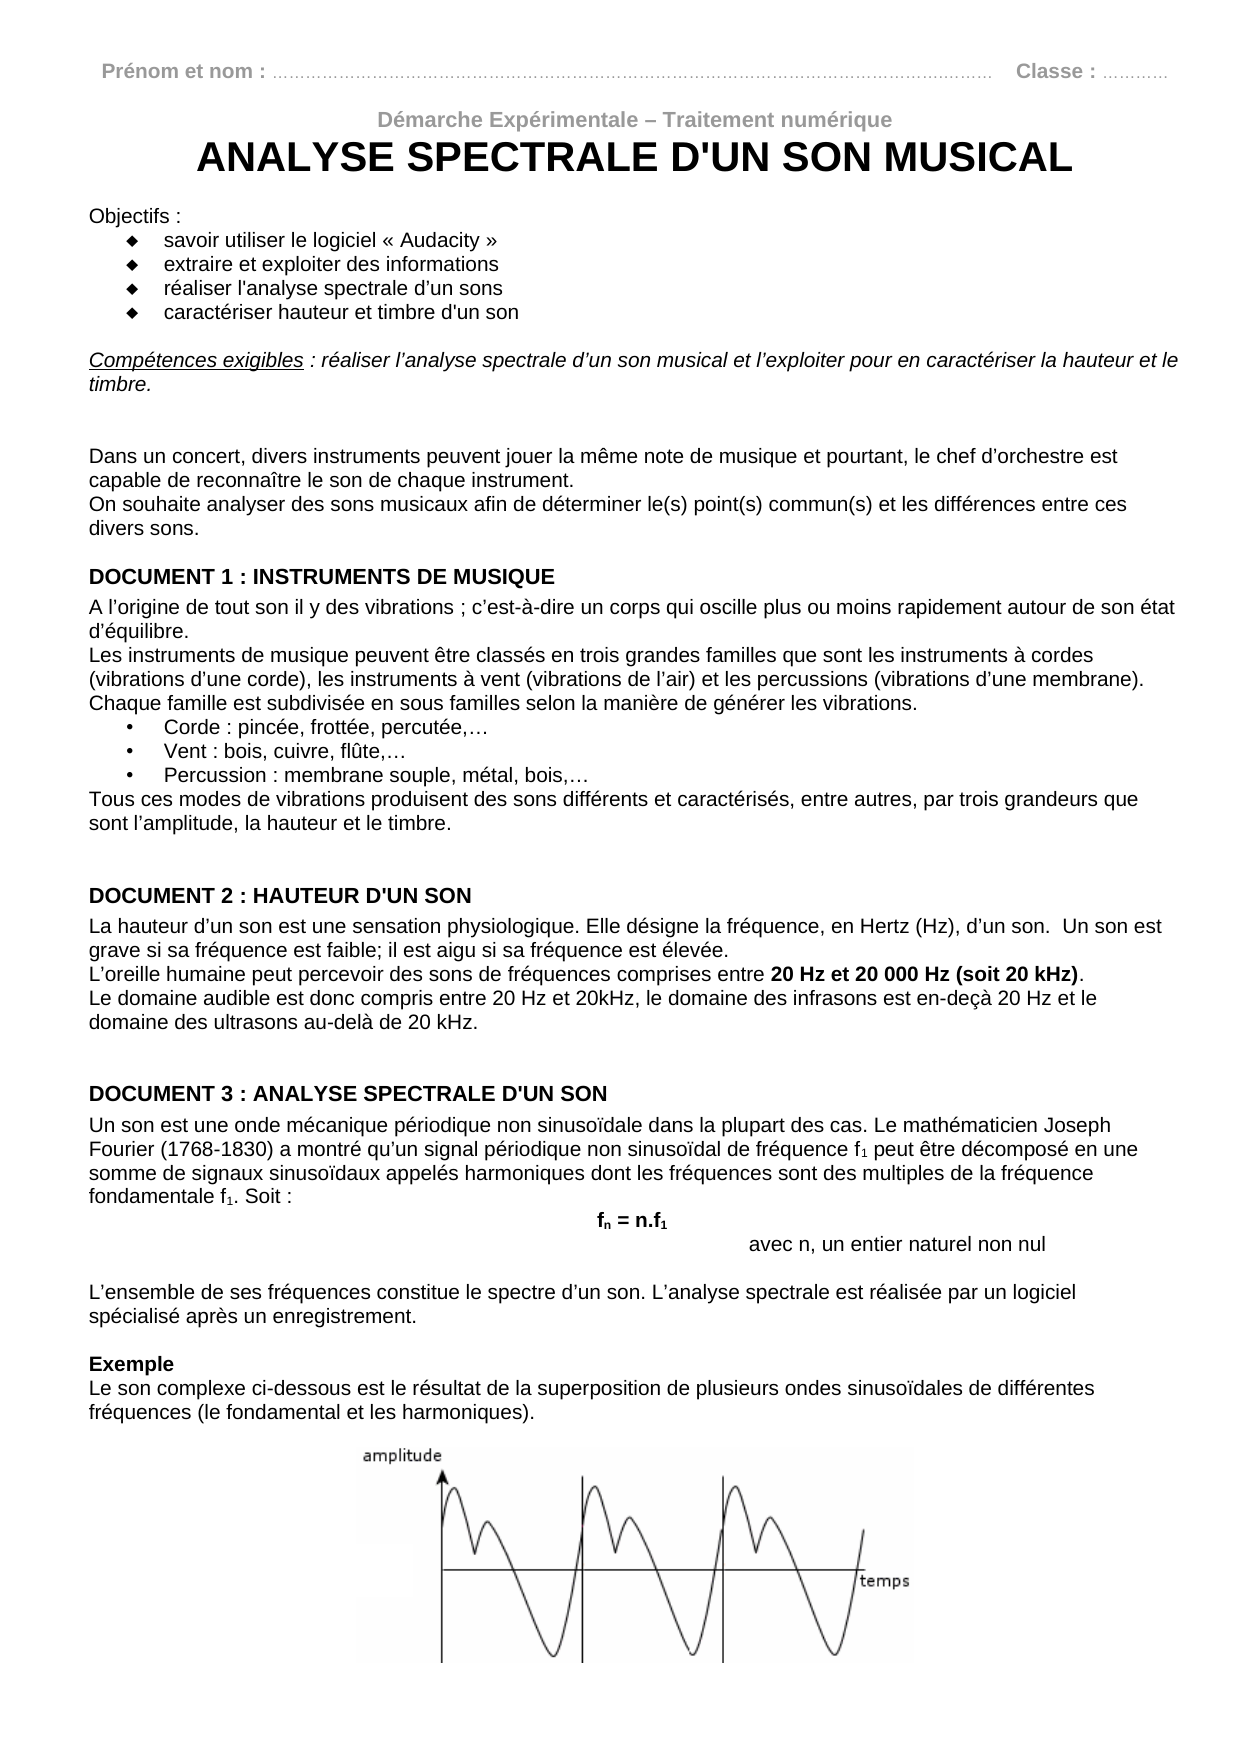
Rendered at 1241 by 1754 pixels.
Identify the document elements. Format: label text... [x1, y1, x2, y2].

text DOCUMENT 1 : Instruments de musique [88, 563, 1181, 589]
list caractériser hauteur et timbre d'un son [126, 300, 1181, 324]
text L’ensemble de ses fréquences constitue le spectre d’un son. L’analyse spectrale est réalisée par un logiciel [88, 1280, 1181, 1304]
text L’oreille humaine peut percevoir des sons de fréquences comprises entre 20 Hz et 20 000 Hz (soit 20 kHz). [88, 962, 1181, 986]
list Corde : pincée, frottée, percutée,… [126, 714, 1181, 738]
text Compétences exigibles : réaliser l’analyse spectrale d’un son musical et l’exploiter pour en caractériser la hauteur et le timbre. [88, 348, 1181, 396]
text A l’origine de tout son il y des vibrations ; c’est-à-dire un corps qui oscille plus ou moins rapidement autour de son état d’équilibre. [88, 595, 1181, 643]
text Chaque famille est subdivisée en sous familles selon la manière de générer les vibrations. [88, 691, 1181, 714]
text Les instruments de musique peuvent être classés en trois grandes familles que sont les instruments à cordes (vibrations d’une corde), les instruments à vent (vibrations de l’air) et les percussions (vibrations d’une membrane). [88, 643, 1181, 691]
text La hauteur d’un son est une sensation physiologique. Elle désigne la fréquence, en Hertz (Hz), d’un son. Un son est grave si sa fréquence est faible; il est aigu si sa fréquence est élevée. [88, 914, 1181, 962]
text avec n, un entier naturel non nul [88, 1232, 1181, 1256]
text Démarche Expérimentale – Traitement numérique [88, 107, 1181, 132]
list réaliser l'analyse spectrale d’un sons [126, 276, 1181, 300]
list extraire et exploiter des informations [126, 252, 1181, 276]
text Tous ces modes de vibrations produisent des sons différents et caractérisés, entre autres, par trois grandeurs que sont l’amplitude, la hauteur et le timbre. [88, 787, 1181, 834]
text Document 3 : analyse spectrale d'un son [88, 1081, 1181, 1107]
text Prénom et nom : ………………………………………………………………………………………………………….……… Classe : ………… [88, 59, 1181, 83]
list savoir utiliser le logiciel « Audacity » [126, 228, 1181, 252]
text fn = n.f1 [88, 1208, 1181, 1232]
list Percussion : membrane souple, métal, bois,… [126, 763, 1181, 787]
text On souhaite analyser des sons musicaux afin de déterminer le(s) point(s) commun(s) et les différences entre ces divers sons. [88, 492, 1181, 539]
text Le son complexe ci-dessous est le résultat de la superposition de plusieurs ondes sinusoïdales de différentes fréquences (le fondamental et les harmoniques). [88, 1376, 1181, 1424]
text Objectifs : [88, 204, 1181, 228]
text Exemple [88, 1352, 1181, 1376]
text spécialisé après un enregistrement. [88, 1304, 1181, 1328]
text Dans un concert, divers instruments peuvent jouer la même note de musique et pourtant, le chef d’orchestre est capable de reconnaître le son de chaque instrument. [88, 444, 1181, 492]
text Document 2 : hauteur d'un son [88, 882, 1181, 908]
list Vent : bois, cuivre, flûte,… [126, 738, 1181, 763]
text Le domaine audible est donc compris entre 20 Hz et 20kHz, le domaine des infrasons est en-deçà 20 Hz et le domaine des ultrasons au-delà de 20 kHz. [88, 986, 1181, 1033]
picture [348, 1447, 922, 1663]
text Analyse spectrale d'un son musical [88, 132, 1181, 180]
text Un son est une onde mécanique périodique non sinusoïdale dans la plupart des cas. Le mathématicien Joseph Fourier (1768-1830) a montré qu’un signal périodique non sinusoïdal de fréquence f1 peut être décomposé en une somme de signaux sinusoïdaux appelés harmoniques dont les fréquences sont des multiples de la fréquence fondamentale f1. Soit : [88, 1112, 1181, 1208]
